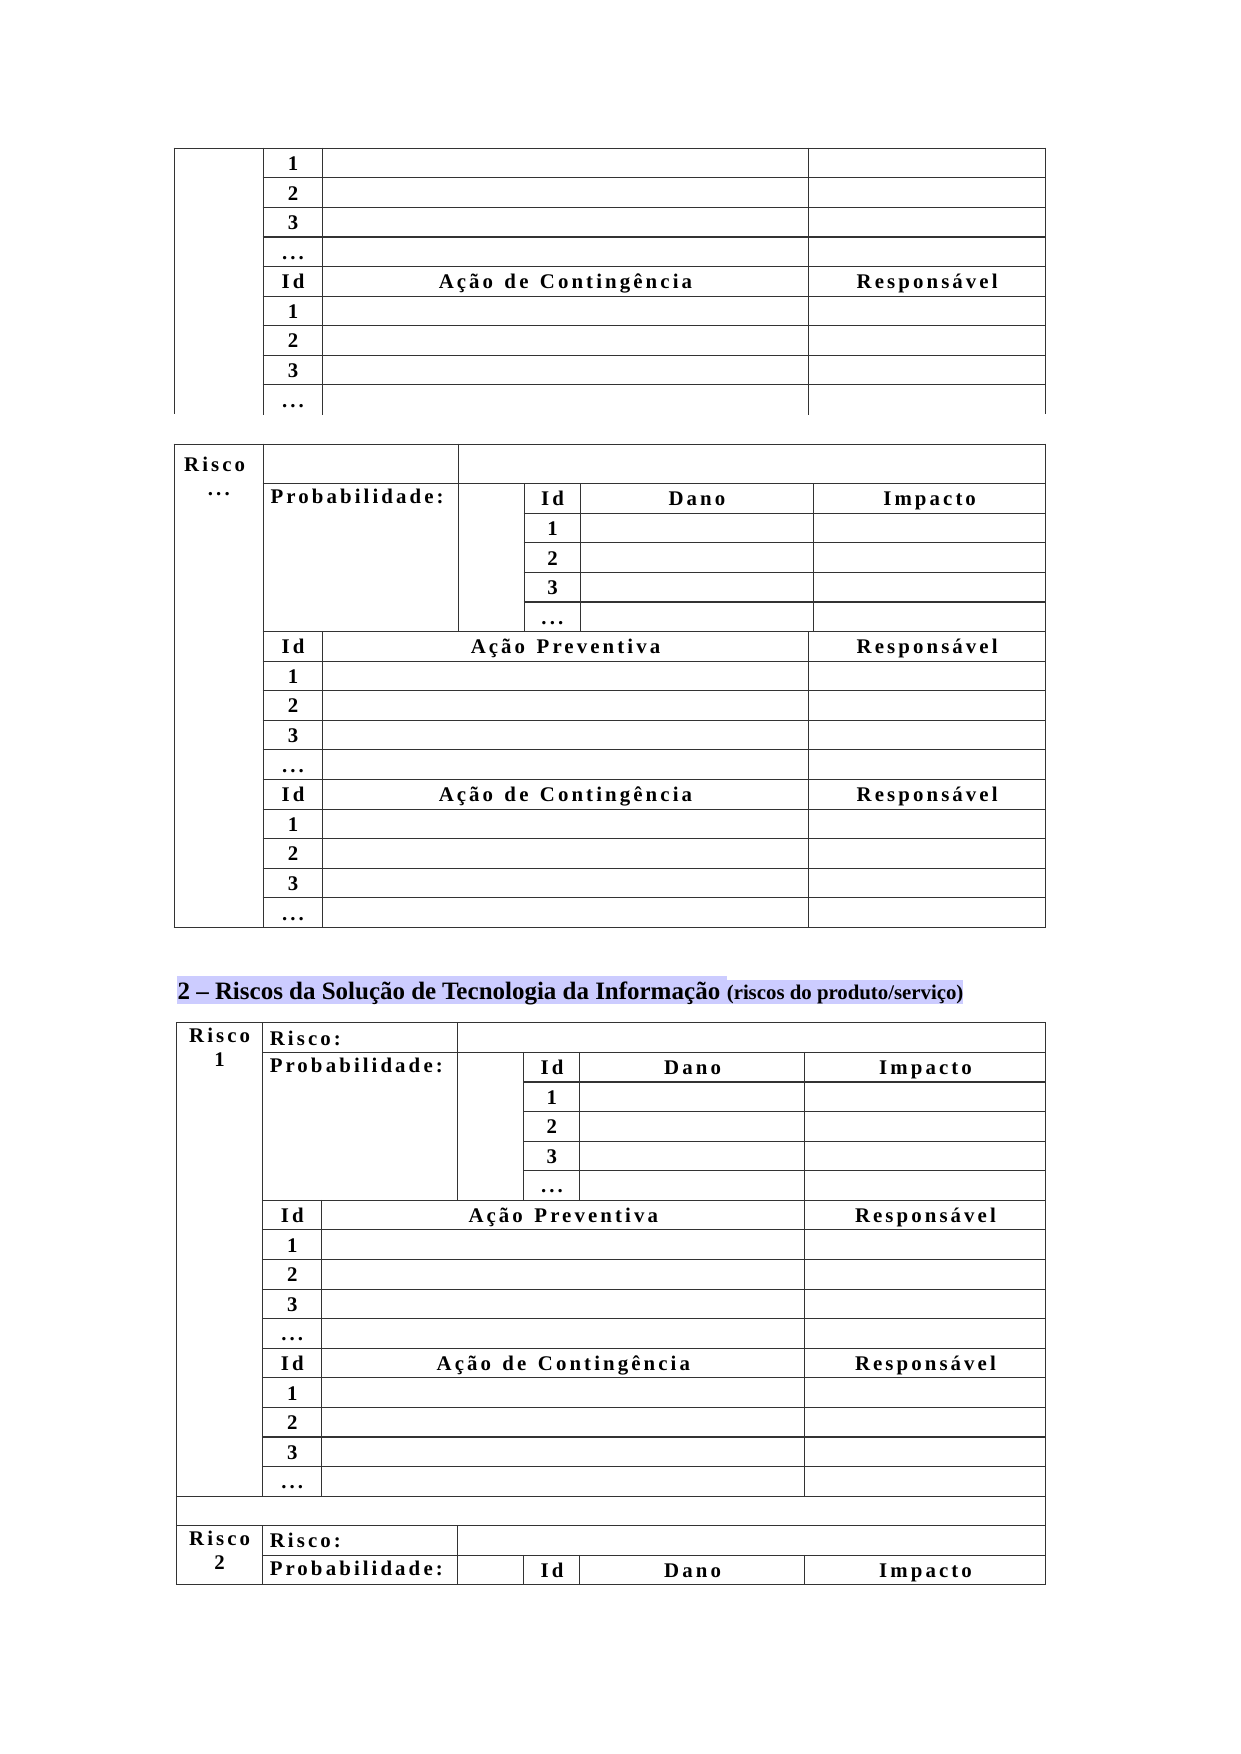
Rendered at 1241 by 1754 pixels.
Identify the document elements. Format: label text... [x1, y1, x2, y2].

table_cell Id [263, 1349, 321, 1377]
table_cell 1 [264, 662, 322, 690]
table_cell [323, 297, 808, 325]
table_cell [809, 691, 1045, 720]
table_cell [809, 178, 1045, 207]
table_cell [323, 178, 808, 207]
table_cell [458, 1053, 523, 1200]
table_cell Probabilidade: [263, 1053, 457, 1200]
table_cell 1 [264, 149, 322, 177]
table_cell [809, 662, 1045, 690]
table_cell 3 [263, 1290, 321, 1318]
table_cell [322, 1378, 804, 1407]
table_cell [322, 1438, 804, 1466]
table_cell [809, 750, 1045, 779]
table_cell [323, 869, 808, 897]
table_cell 3 [264, 208, 322, 236]
table_cell [322, 1230, 804, 1259]
table_cell [580, 1171, 804, 1200]
table_cell [323, 662, 808, 690]
table_cell [580, 1142, 804, 1170]
table_cell [323, 898, 808, 927]
table_cell [581, 514, 813, 542]
table_cell Impacto [805, 1053, 1045, 1081]
table_cell 2 [264, 691, 322, 720]
table_cell [177, 1497, 1045, 1525]
table_cell [323, 149, 808, 177]
table_cell [581, 573, 813, 601]
table_cell [809, 839, 1045, 868]
table_cell ... [264, 898, 322, 927]
table_cell 3 [264, 721, 322, 749]
table_cell [805, 1171, 1045, 1200]
table_cell Risco 2 [177, 1526, 262, 1584]
table_cell [323, 326, 808, 355]
table_cell [809, 898, 1045, 927]
table_cell [809, 149, 1045, 177]
table_cell Ação de Contingência [322, 1349, 804, 1377]
table_cell [814, 543, 1045, 572]
table_cell Responsável [805, 1349, 1045, 1377]
table_cell [814, 514, 1045, 542]
table_cell Responsável [809, 780, 1045, 808]
table_cell [323, 208, 808, 236]
table_cell 1 [264, 810, 322, 838]
table_cell Responsável [805, 1201, 1045, 1229]
table_cell 1 [525, 514, 580, 542]
table_cell [805, 1378, 1045, 1407]
table_cell [175, 415, 1045, 443]
table_cell [322, 1260, 804, 1288]
table_cell [323, 810, 808, 838]
table_cell Ação de Contingência [323, 267, 808, 296]
table_cell [580, 1083, 804, 1111]
table_cell 2 [263, 1260, 321, 1288]
table_cell ... [525, 603, 580, 631]
table_cell [323, 385, 808, 414]
table_cell ... [264, 750, 322, 779]
table_cell [814, 573, 1045, 601]
table_cell Id [524, 1053, 579, 1081]
table_cell [323, 750, 808, 779]
table_cell [175, 149, 263, 414]
table_cell 3 [524, 1142, 579, 1170]
table_cell 1 [263, 1378, 321, 1407]
table_cell [809, 356, 1045, 384]
table_cell Id [264, 780, 322, 808]
table_header Risco 1 [177, 1023, 262, 1496]
table_cell [581, 543, 813, 572]
text 2 – Riscos da Solução de Tecnologia da Informação (riscos do produto/serviço) [177, 975, 1063, 1004]
table_cell [805, 1408, 1045, 1436]
table_cell [323, 356, 808, 384]
table_cell [814, 603, 1045, 631]
table_cell [805, 1438, 1045, 1466]
table_cell Dano [580, 1556, 804, 1584]
table_header [458, 1023, 1045, 1052]
table_cell Responsável [809, 267, 1045, 296]
table_cell Risco ... [175, 445, 263, 927]
table_cell ... [263, 1319, 321, 1348]
table_cell [322, 1319, 804, 1348]
table_cell Ação de Contingência [323, 780, 808, 808]
table_cell Id [525, 484, 580, 513]
table_cell [323, 238, 808, 266]
table_cell 2 [524, 1112, 579, 1141]
table_cell [458, 1556, 523, 1584]
table_cell 2 [264, 326, 322, 355]
table_cell [809, 238, 1045, 266]
table_cell Risco: [263, 1526, 457, 1555]
table_cell [809, 721, 1045, 749]
table_cell [459, 445, 1045, 483]
table_cell [323, 839, 808, 868]
table_cell ... [524, 1171, 579, 1200]
table_cell Responsável [809, 632, 1045, 661]
table_cell 3 [264, 869, 322, 897]
table_cell 2 [525, 543, 580, 572]
table_cell [805, 1142, 1045, 1170]
table_cell Probabilidade: [263, 1556, 457, 1584]
table_cell [805, 1290, 1045, 1318]
table_cell [805, 1319, 1045, 1348]
table_cell [805, 1112, 1045, 1141]
table_cell [580, 1112, 804, 1141]
table_cell ... [264, 238, 322, 266]
table_cell Dano [581, 484, 813, 513]
table_cell [809, 869, 1045, 897]
table_cell [809, 385, 1045, 414]
table_cell 1 [524, 1083, 579, 1111]
table_cell [264, 445, 458, 483]
table_cell [809, 810, 1045, 838]
table_cell Impacto [814, 484, 1045, 513]
table_cell Id [264, 632, 322, 661]
table_cell [809, 208, 1045, 236]
table_cell [322, 1290, 804, 1318]
table_cell 3 [264, 356, 322, 384]
table_cell ... [264, 385, 322, 414]
table_cell [322, 1408, 804, 1436]
table_cell Dano [580, 1053, 804, 1081]
table_cell 1 [263, 1230, 321, 1259]
table_cell Probabilidade: [264, 484, 458, 631]
table_cell [809, 326, 1045, 355]
table_cell 1 [264, 297, 322, 325]
table_cell [323, 721, 808, 749]
table_cell Impacto [805, 1556, 1045, 1584]
table_cell Id [264, 267, 322, 296]
table_header Risco: [263, 1023, 457, 1052]
table_cell [809, 297, 1045, 325]
table_cell Ação Preventiva [322, 1201, 804, 1229]
table_cell [805, 1260, 1045, 1288]
table_cell [581, 603, 813, 631]
table_cell 2 [263, 1408, 321, 1436]
table_cell [805, 1230, 1045, 1259]
table_cell [458, 1526, 1045, 1555]
table_cell [805, 1083, 1045, 1111]
table_cell 2 [264, 839, 322, 868]
table_cell Ação Preventiva [323, 632, 808, 661]
table_cell [459, 484, 524, 631]
table_cell [322, 1467, 804, 1496]
table_cell 2 [264, 178, 322, 207]
table_cell 3 [263, 1438, 321, 1466]
table_cell Id [524, 1556, 579, 1584]
table_cell Id [263, 1201, 321, 1229]
table_cell ... [263, 1467, 321, 1496]
table_cell 3 [525, 573, 580, 601]
table_cell [805, 1467, 1045, 1496]
table_cell [323, 691, 808, 720]
